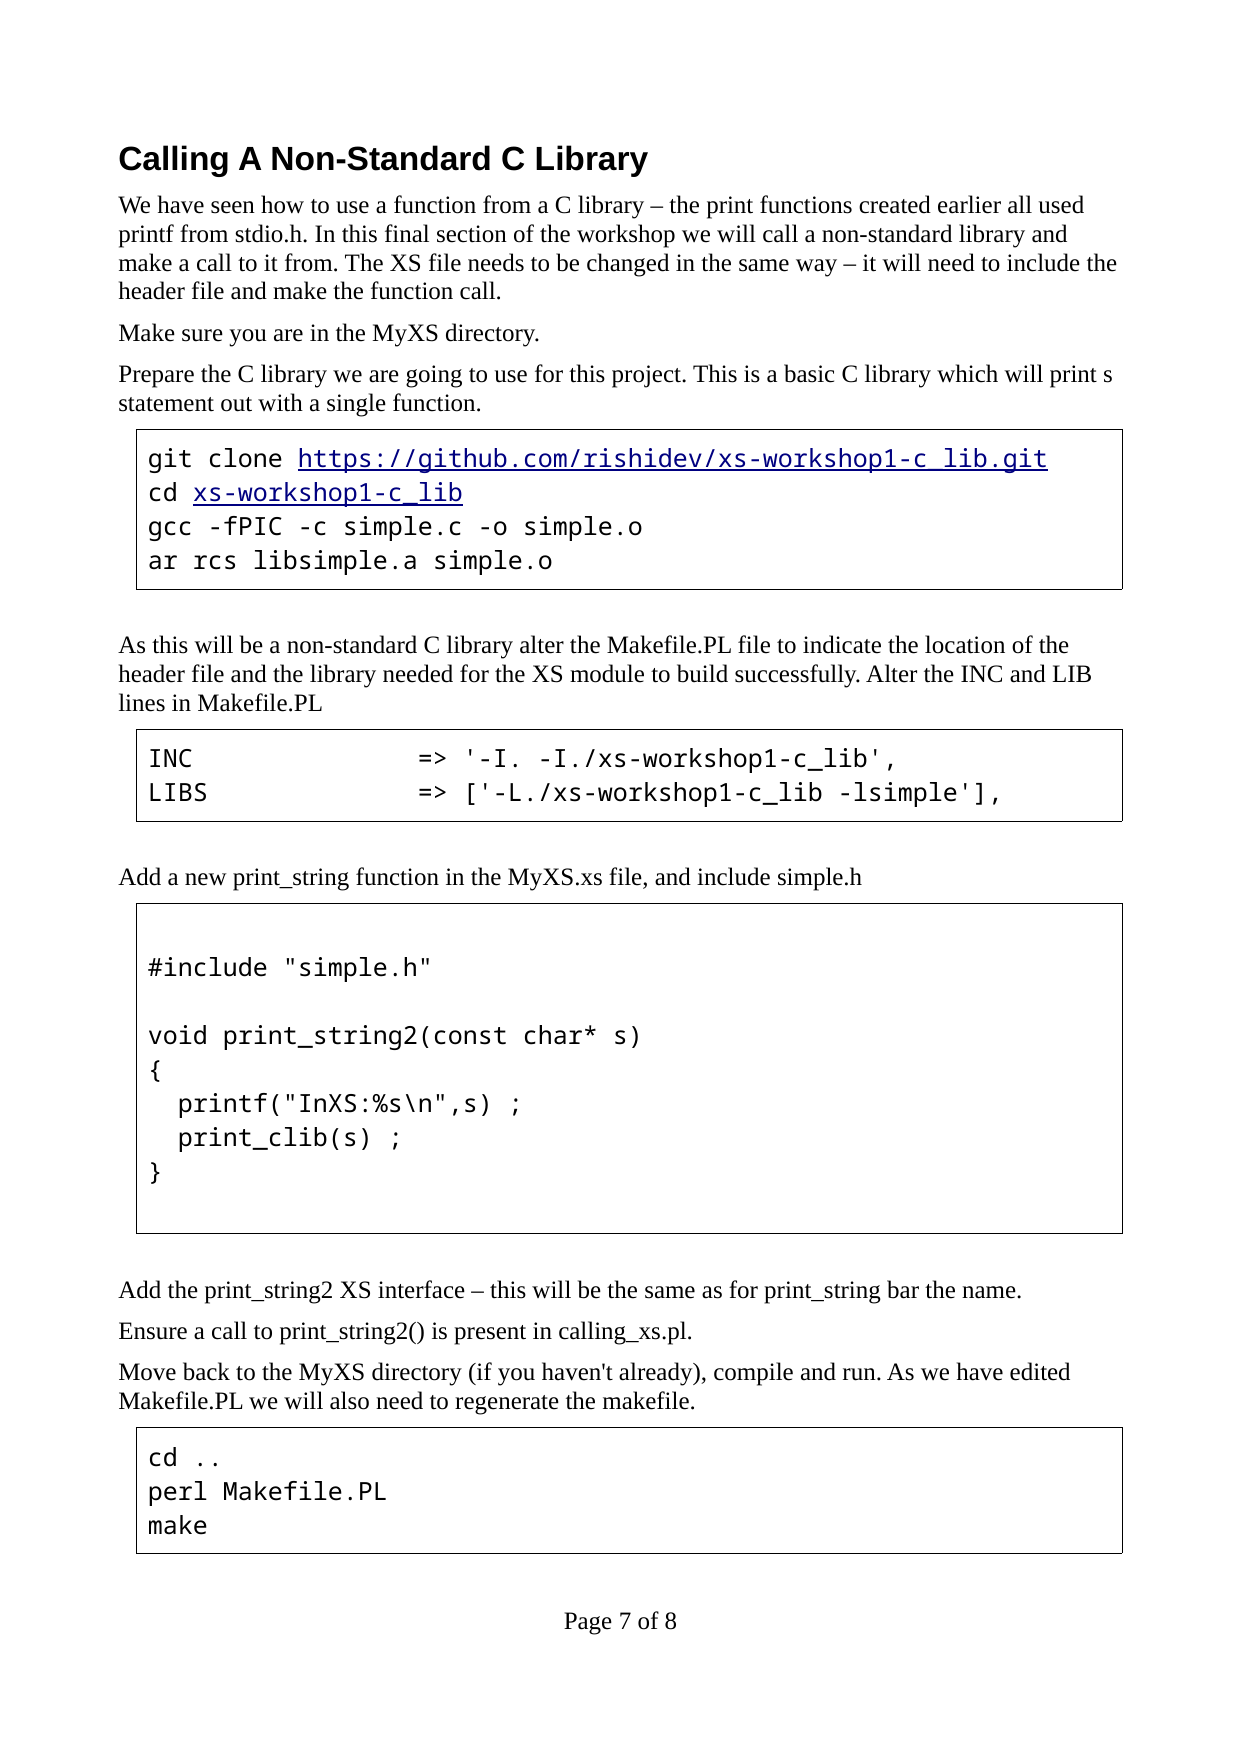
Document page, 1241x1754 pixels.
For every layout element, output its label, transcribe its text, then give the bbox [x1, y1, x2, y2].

text INC => '-I. -I./xs-workshop1-c_lib', [137, 730, 1122, 763]
text Move back to the MyXS directory (if you haven't already), compile and run. As we have edited Makefile.PL we will also need to regenerate the makefile. [118, 1357, 1122, 1415]
text Add a new print_string function in the MyXS.xs file, and include simple.h [118, 862, 1122, 891]
text make [137, 1495, 1122, 1553]
text We have seen how to use a function from a C library – the print functions created earlier all used printf from stdio.h. In this final section of the workshop we will call a non-standard library and make a call to it from. The XS file needs to be changed in the same way – it will need to include the header file and make the function call. [118, 190, 1122, 305]
text perl Makefile.PL [137, 1461, 1122, 1495]
text printf("InXS:%s\n",s) ; [137, 1073, 1122, 1108]
text print_clib(s) ; [137, 1108, 1122, 1142]
text #include "simple.h" [137, 937, 1122, 983]
subtitle Calling A Non-Standard C Library [118, 139, 1122, 178]
text git clone https://github.com/rishidev/xs-workshop1-c_lib.git [137, 430, 1122, 463]
text gcc -fPIC -c simple.c -o simple.o [137, 497, 1122, 531]
text Add the print_string2 XS interface – this will be the same as for print_string bar the name. [118, 1275, 1122, 1303]
text cd .. [137, 1428, 1122, 1461]
text } [137, 1142, 1122, 1188]
text { [137, 1039, 1122, 1073]
text void print_string2(const char* s) [137, 1005, 1122, 1039]
text Prepare the C library we are going to use for this project. This is a basic C library which will print s statement out with a single function. [118, 359, 1122, 416]
text Make sure you are in the MyXS directory. [118, 318, 1122, 346]
text ar rcs libsimple.a simple.o [137, 531, 1122, 589]
text cd xs-workshop1-c_lib [137, 463, 1122, 497]
text LIBS => ['-L./xs-workshop1-c_lib -lsimple'], [137, 763, 1122, 821]
text Ensure a call to print_string2() is present in calling_xs.pl. [118, 1316, 1122, 1345]
text As this will be a non-standard C library alter the Makefile.PL file to indicate the location of the header file and the library needed for the XS module to build successfully. Alter the INC and LIB lines in Makefile.PL [118, 630, 1122, 716]
